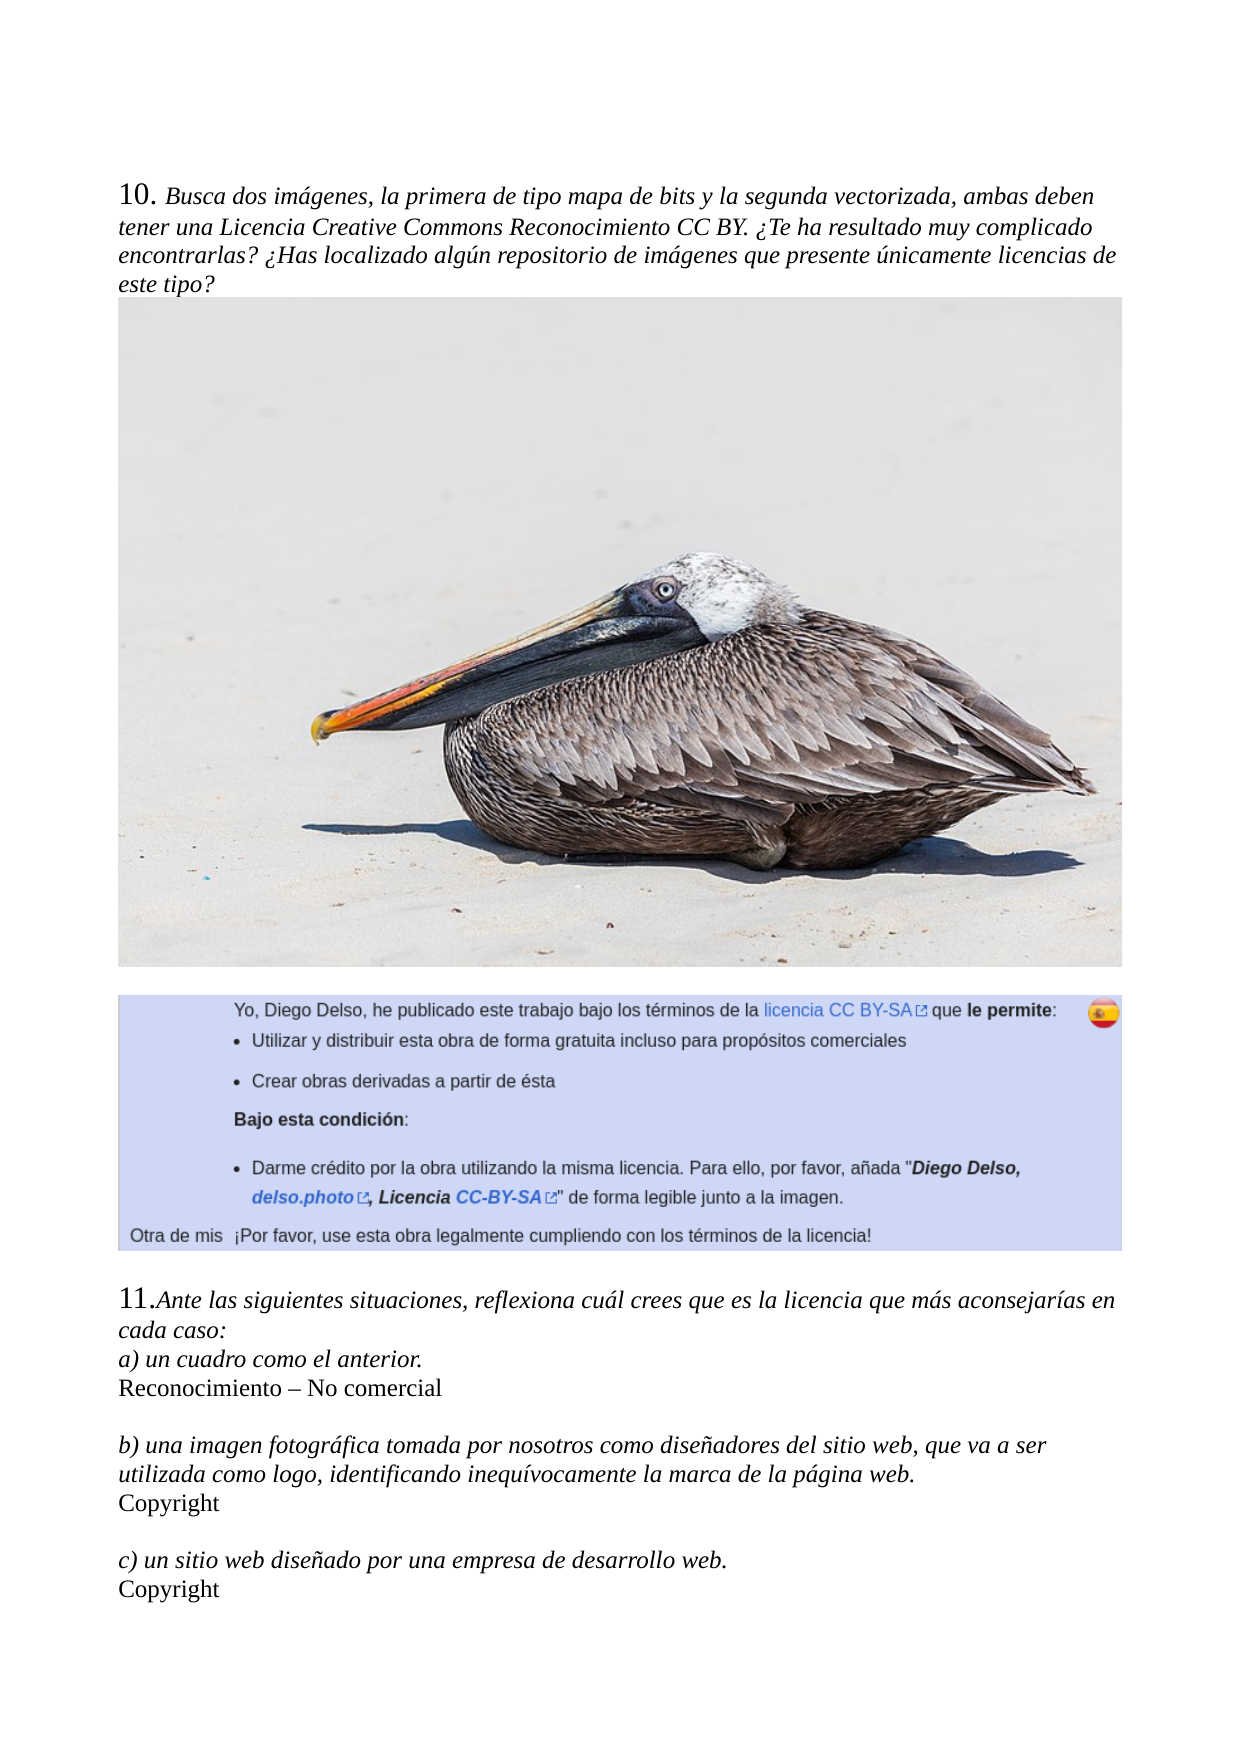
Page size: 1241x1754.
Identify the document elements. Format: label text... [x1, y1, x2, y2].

text 11.Ante las siguientes situaciones, reflexiona cuál crees que es la licencia que más aconsejarías en cada caso: [118, 1279, 1122, 1344]
text b) una imagen fotográfica tomada por nosotros como diseñadores del sitio web, que va a ser utilizada como logo, identificando inequívocamente la marca de la página web. [118, 1430, 1122, 1488]
text Copyright [118, 1488, 1122, 1516]
picture [118, 995, 1123, 1251]
text a) un cuadro como el anterior. [118, 1344, 1122, 1373]
picture [118, 297, 1123, 967]
text 10. Busca dos imágenes, la primera de tipo mapa de bits y la segunda vectorizada, ambas deben tener una Licencia Creative Commons Reconocimiento CC BY. ¿Te ha resultado muy complicado encontrarlas? ¿Has localizado algún repositorio de imágenes que presente únicamente licencias de este tipo? [118, 176, 1122, 297]
text Copyright [118, 1574, 1122, 1603]
text c) un sitio web diseñado por una empresa de desarrollo web. [118, 1545, 1122, 1574]
text Reconocimiento – No comercial [118, 1373, 1122, 1401]
